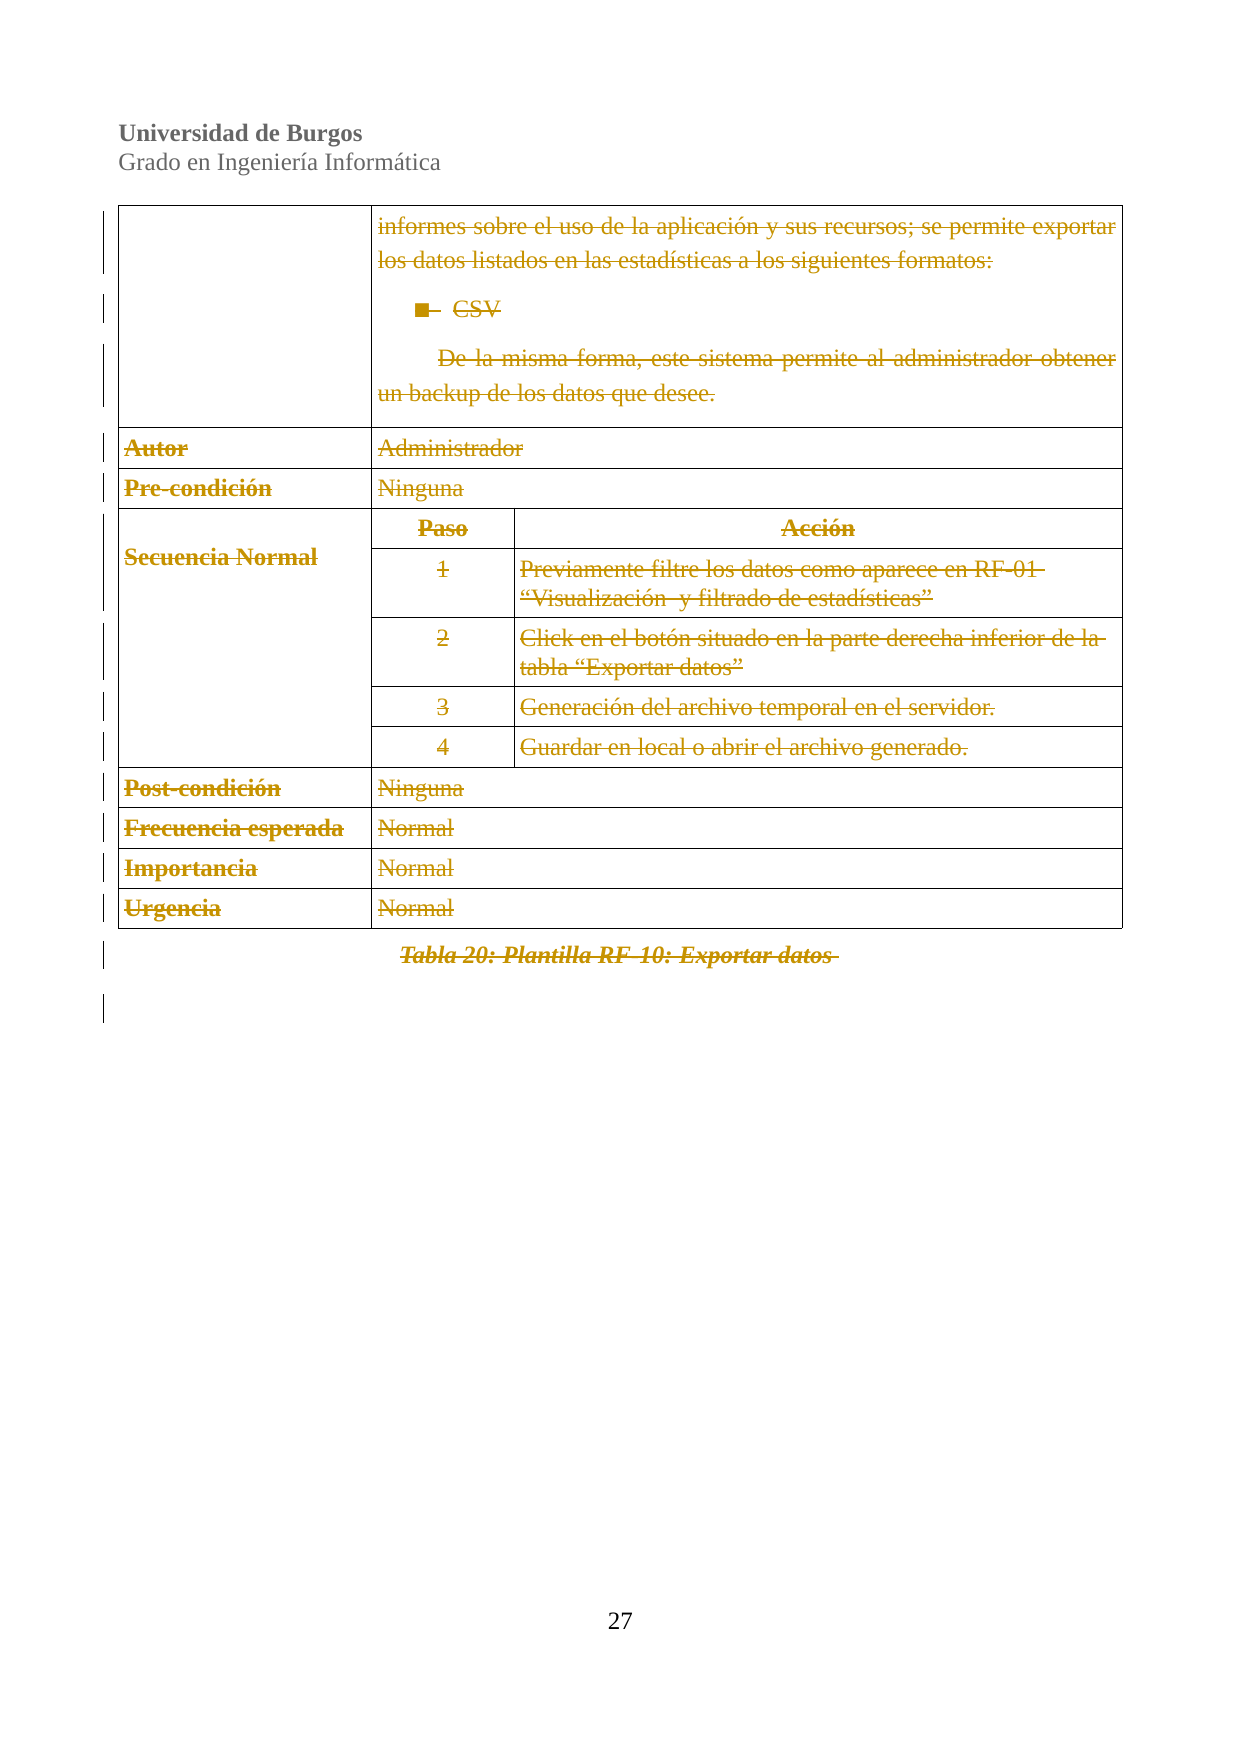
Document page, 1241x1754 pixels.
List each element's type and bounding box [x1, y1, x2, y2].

table_cell [119, 428, 371, 467]
table_cell [372, 687, 514, 726]
table_cell [515, 549, 1122, 617]
table_cell [515, 687, 1122, 726]
table_cell [515, 727, 1122, 767]
table_cell [372, 889, 1122, 928]
table_cell [515, 509, 1122, 548]
table_cell [372, 768, 1122, 807]
table_cell [372, 727, 514, 767]
table_cell [515, 618, 1122, 686]
table_cell [372, 509, 514, 548]
table_cell [119, 469, 371, 508]
table_cell [119, 768, 371, 807]
table_cell [119, 509, 371, 767]
table_cell [119, 206, 371, 427]
table_cell [372, 618, 514, 686]
table_cell [372, 808, 1122, 847]
table_cell [119, 808, 371, 847]
table_cell [372, 549, 514, 617]
table_cell [372, 469, 1122, 508]
table_cell [119, 889, 371, 928]
table_cell [372, 849, 1122, 888]
table_cell [119, 849, 371, 888]
table_cell [372, 428, 1122, 467]
table_cell [372, 206, 1122, 427]
